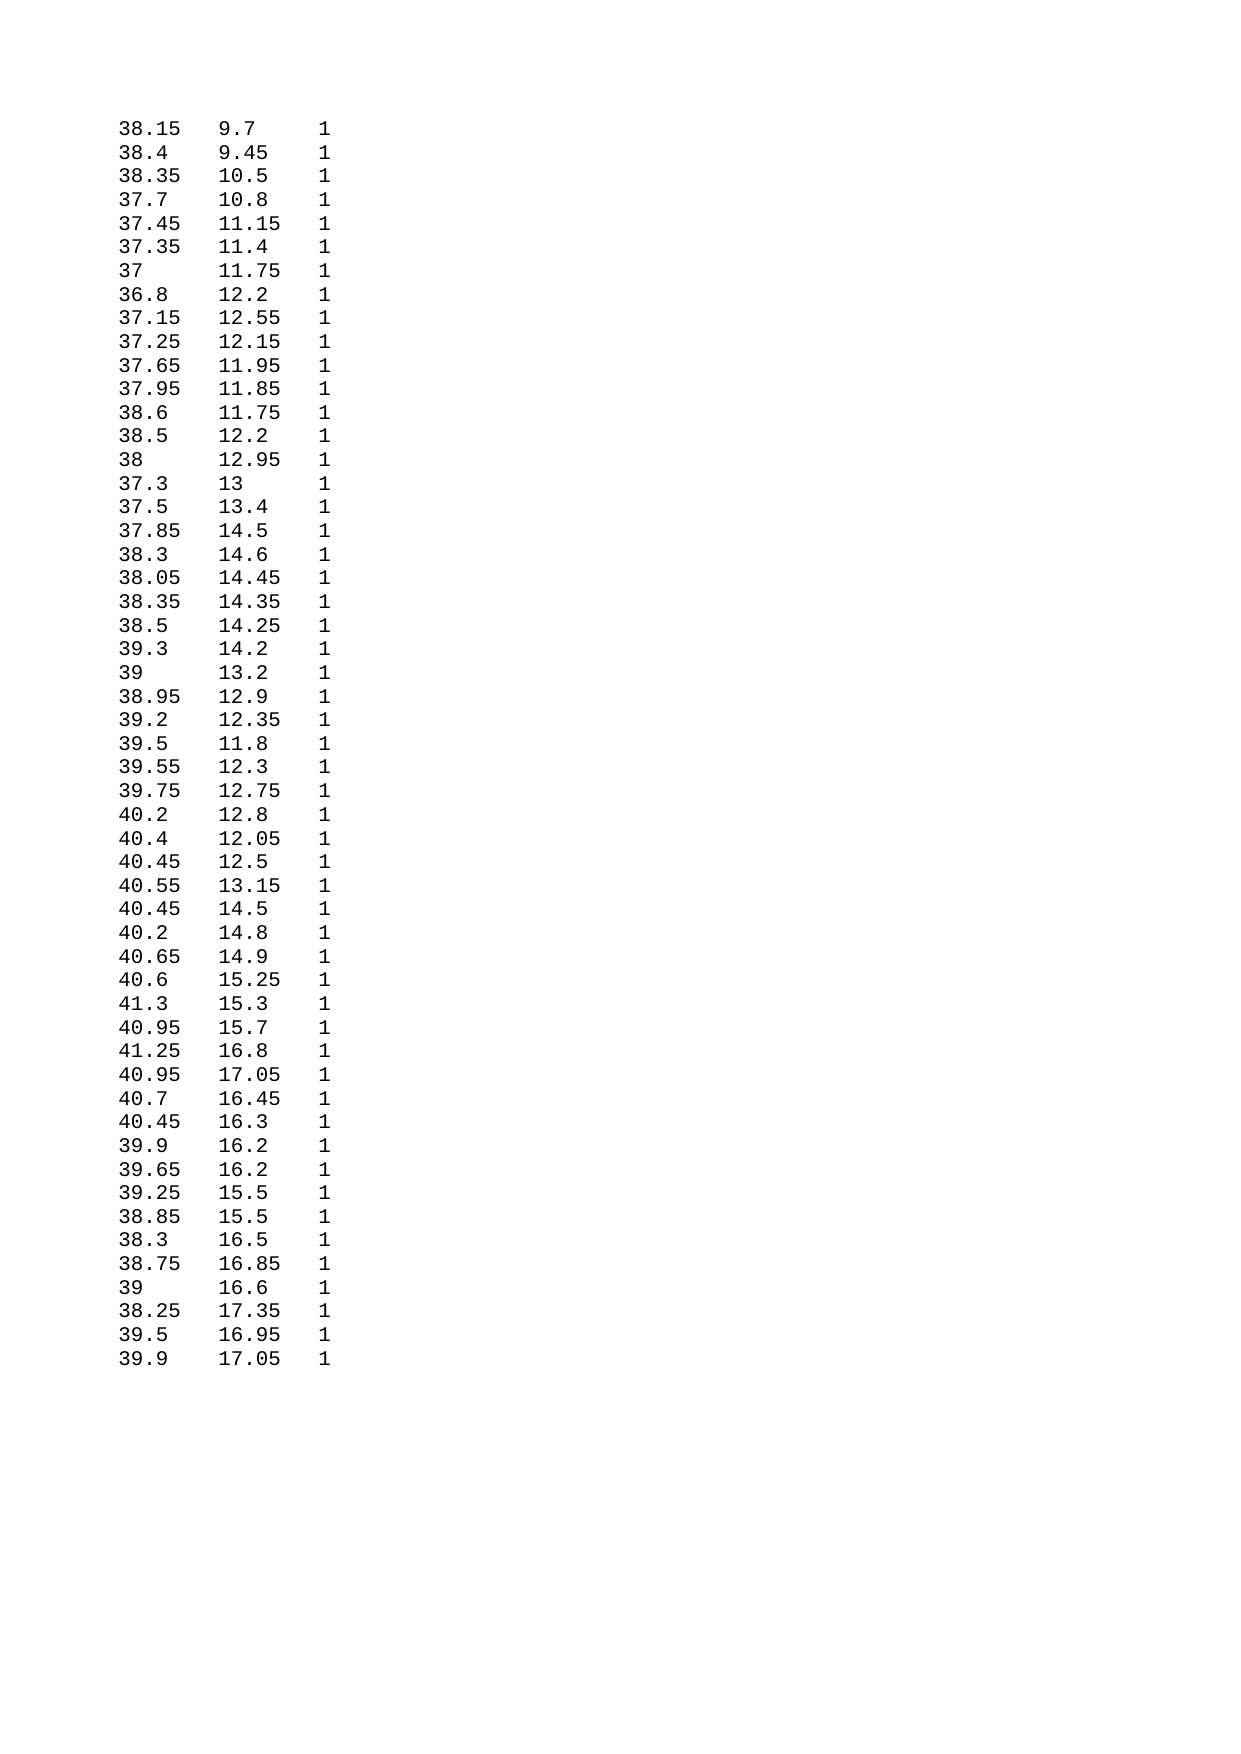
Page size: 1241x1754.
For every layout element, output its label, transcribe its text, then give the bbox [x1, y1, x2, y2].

text 38.15 9.7 1 [118, 118, 1122, 142]
text 40.65 14.9 1 [118, 946, 1122, 969]
text 40.2 12.8 1 [118, 804, 1122, 827]
text 40.2 14.8 1 [118, 922, 1122, 946]
text 37.35 11.4 1 [118, 236, 1122, 260]
text 38.25 17.35 1 [118, 1300, 1122, 1324]
text 37.95 11.85 1 [118, 378, 1122, 402]
text 38 12.95 1 [118, 449, 1122, 473]
text 38.4 9.45 1 [118, 142, 1122, 165]
text 37.7 10.8 1 [118, 189, 1122, 213]
text 40.45 12.5 1 [118, 851, 1122, 875]
text 38.35 10.5 1 [118, 165, 1122, 189]
text 37.45 11.15 1 [118, 213, 1122, 236]
text 40.45 16.3 1 [118, 1111, 1122, 1135]
text 38.3 14.6 1 [118, 544, 1122, 567]
text 39 16.6 1 [118, 1277, 1122, 1300]
text 37.65 11.95 1 [118, 354, 1122, 378]
text 39.9 17.05 1 [118, 1348, 1122, 1371]
text 38.05 14.45 1 [118, 567, 1122, 591]
text 39.2 12.35 1 [118, 709, 1122, 733]
text 40.95 17.05 1 [118, 1064, 1122, 1088]
text 39.55 12.3 1 [118, 757, 1122, 780]
text 38.5 12.2 1 [118, 426, 1122, 449]
text 39 13.2 1 [118, 662, 1122, 686]
text 39.3 14.2 1 [118, 638, 1122, 662]
text 37.3 13 1 [118, 473, 1122, 496]
text 37.85 14.5 1 [118, 520, 1122, 544]
text 38.3 16.5 1 [118, 1229, 1122, 1253]
text 36.8 12.2 1 [118, 284, 1122, 307]
text 37.25 12.15 1 [118, 331, 1122, 354]
text 38.75 16.85 1 [118, 1253, 1122, 1277]
text 39.75 12.75 1 [118, 780, 1122, 804]
text 37.15 12.55 1 [118, 307, 1122, 331]
text 37 11.75 1 [118, 260, 1122, 284]
text 40.7 16.45 1 [118, 1088, 1122, 1111]
text 38.5 14.25 1 [118, 615, 1122, 638]
text 41.3 15.3 1 [118, 993, 1122, 1017]
text 38.85 15.5 1 [118, 1206, 1122, 1229]
text 41.25 16.8 1 [118, 1040, 1122, 1064]
text 39.9 16.2 1 [118, 1135, 1122, 1158]
text 39.5 16.95 1 [118, 1324, 1122, 1348]
text 37.5 13.4 1 [118, 496, 1122, 520]
text 38.95 12.9 1 [118, 686, 1122, 709]
text 39.65 16.2 1 [118, 1158, 1122, 1182]
text 39.25 15.5 1 [118, 1182, 1122, 1206]
text 38.6 11.75 1 [118, 402, 1122, 426]
text 40.55 13.15 1 [118, 875, 1122, 898]
text 40.95 15.7 1 [118, 1017, 1122, 1040]
text 40.4 12.05 1 [118, 827, 1122, 851]
text 39.5 11.8 1 [118, 733, 1122, 757]
text 40.6 15.25 1 [118, 969, 1122, 993]
text 38.35 14.35 1 [118, 591, 1122, 615]
text 40.45 14.5 1 [118, 898, 1122, 922]
